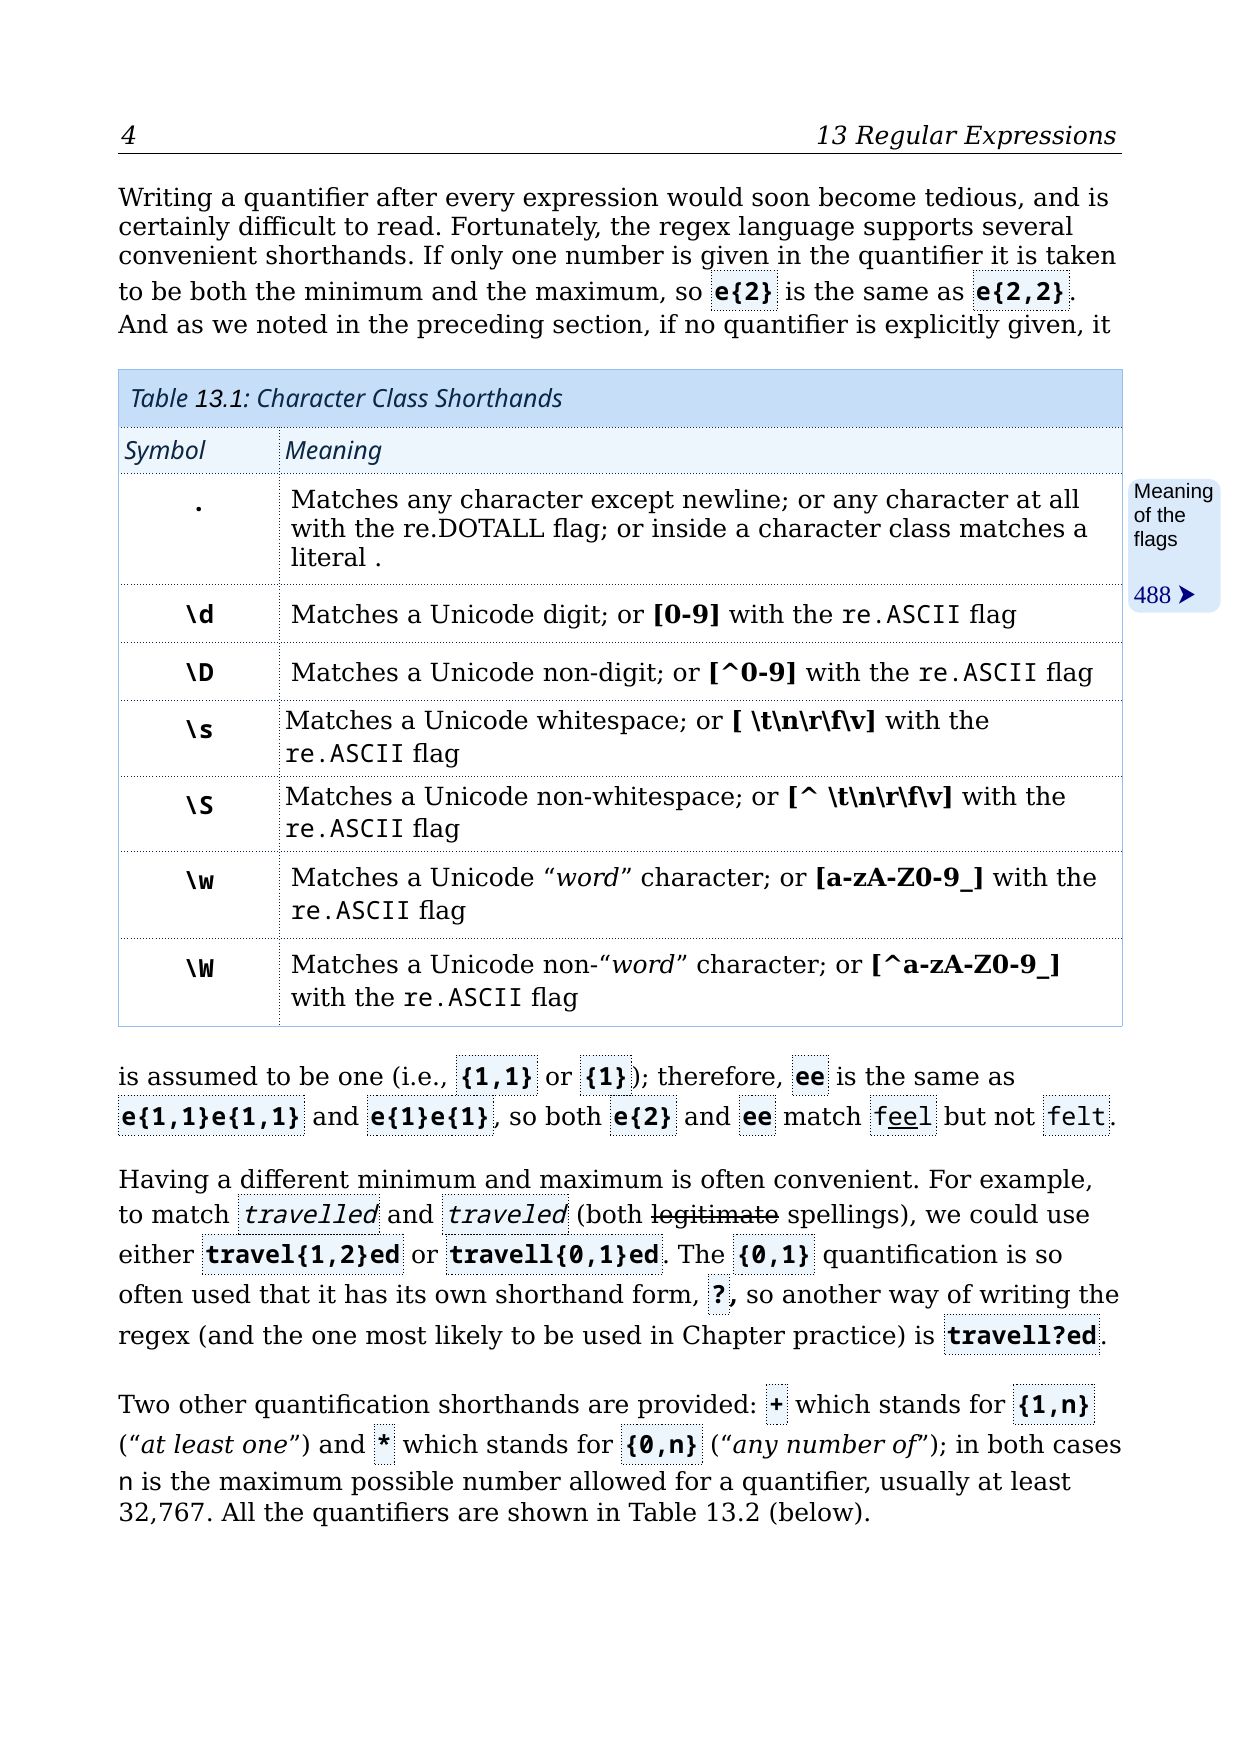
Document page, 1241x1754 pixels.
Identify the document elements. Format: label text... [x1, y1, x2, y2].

table_cell Matches a Unicode non-whitespace; or [^ \t\n\r\f\v] with the re.ASCII flag [279, 776, 1122, 851]
text is assumed to be one (i.e., {1,1} or {1}); therefore, ee is the same as e{1,1}e{1,1} and e{1}e{1}, so both e{2} and ee match feel but not felt. [631, 1055, 1122, 1135]
table_cell Meaning [279, 427, 1122, 473]
table_header Table 13.1: Character Class Shorthands [119, 370, 1122, 427]
table_cell \s [119, 700, 279, 776]
text Having a different minimum and maximum is often convenient. For example, to match travelled and traveled (both legitimate spellings), we could use either travel{1,2}ed or travell{0,1}ed. The {0,1} quantification is so often used that it has its own shorthand form, ?, so another way of writing the regex (and the one most likely to be used in Chapter practice) is travell?ed. [118, 1165, 1122, 1354]
table_cell Matches a Unicode “word” character; or [a-zA-Z0-9_] with the re.ASCII flag [279, 851, 1122, 938]
table_cell Matches a Unicode whitespace; or [ \t\n\r\f\v] with the re.ASCII flag [279, 700, 1122, 776]
table_cell \D [119, 642, 279, 700]
text Writing a quantifier after every expression would soon become tedious, and is certainly difficult to read. Fortunately, the regex language supports several convenient shorthands. If only one number is given in the quantifier it is taken to be both the minimum and the maximum, so e{2} is the same as e{2,2}. And as we noted in the preceding section, if no quantifier is explicitly given, it [118, 183, 1122, 339]
table_cell \S [119, 776, 279, 851]
table_cell Symbol [119, 427, 279, 473]
text Two other quantification shorthands are provided: + which stands for {1,n} (“at least one”) and * which stands for {0,n} (“any number of”); in both cases n is the maximum possible number allowed for a quantifier, usually at least 32,767. All the quantifiers are shown in Table 13.2 (below). [118, 1384, 1122, 1527]
table_cell Matches any character except newline; or any character at all with the re.DOTALL flag; or inside a character class matches a literal . [279, 473, 1122, 584]
table_cell \w [119, 851, 279, 938]
text is assumed to be one (i.e., {1,1} or {1}); therefore, ee is the same as e{1,1}e{1,1} and e{1}e{1}, so both e{2} and ee match feel but not felt. [118, 1055, 456, 1135]
table_cell Matches a Unicode non-digit; or [^0-9] with the re.ASCII flag [279, 642, 1122, 700]
table_cell \d [119, 584, 279, 642]
table_cell \W [119, 938, 279, 1026]
table_cell Matches a Unicode non-“word” character; or [^a-zA-Z0-9_] with the re.ASCII flag [279, 938, 1122, 1026]
text is assumed to be one (i.e., {1,1} or {1}); therefore, ee is the same as e{1,1}e{1,1} and e{1}e{1}, so both e{2} and ee match feel but not felt. [493, 1055, 610, 1135]
table_cell . [119, 473, 279, 584]
table_cell Matches a Unicode digit; or [0-9] with the re.ASCII flag [279, 584, 1122, 642]
